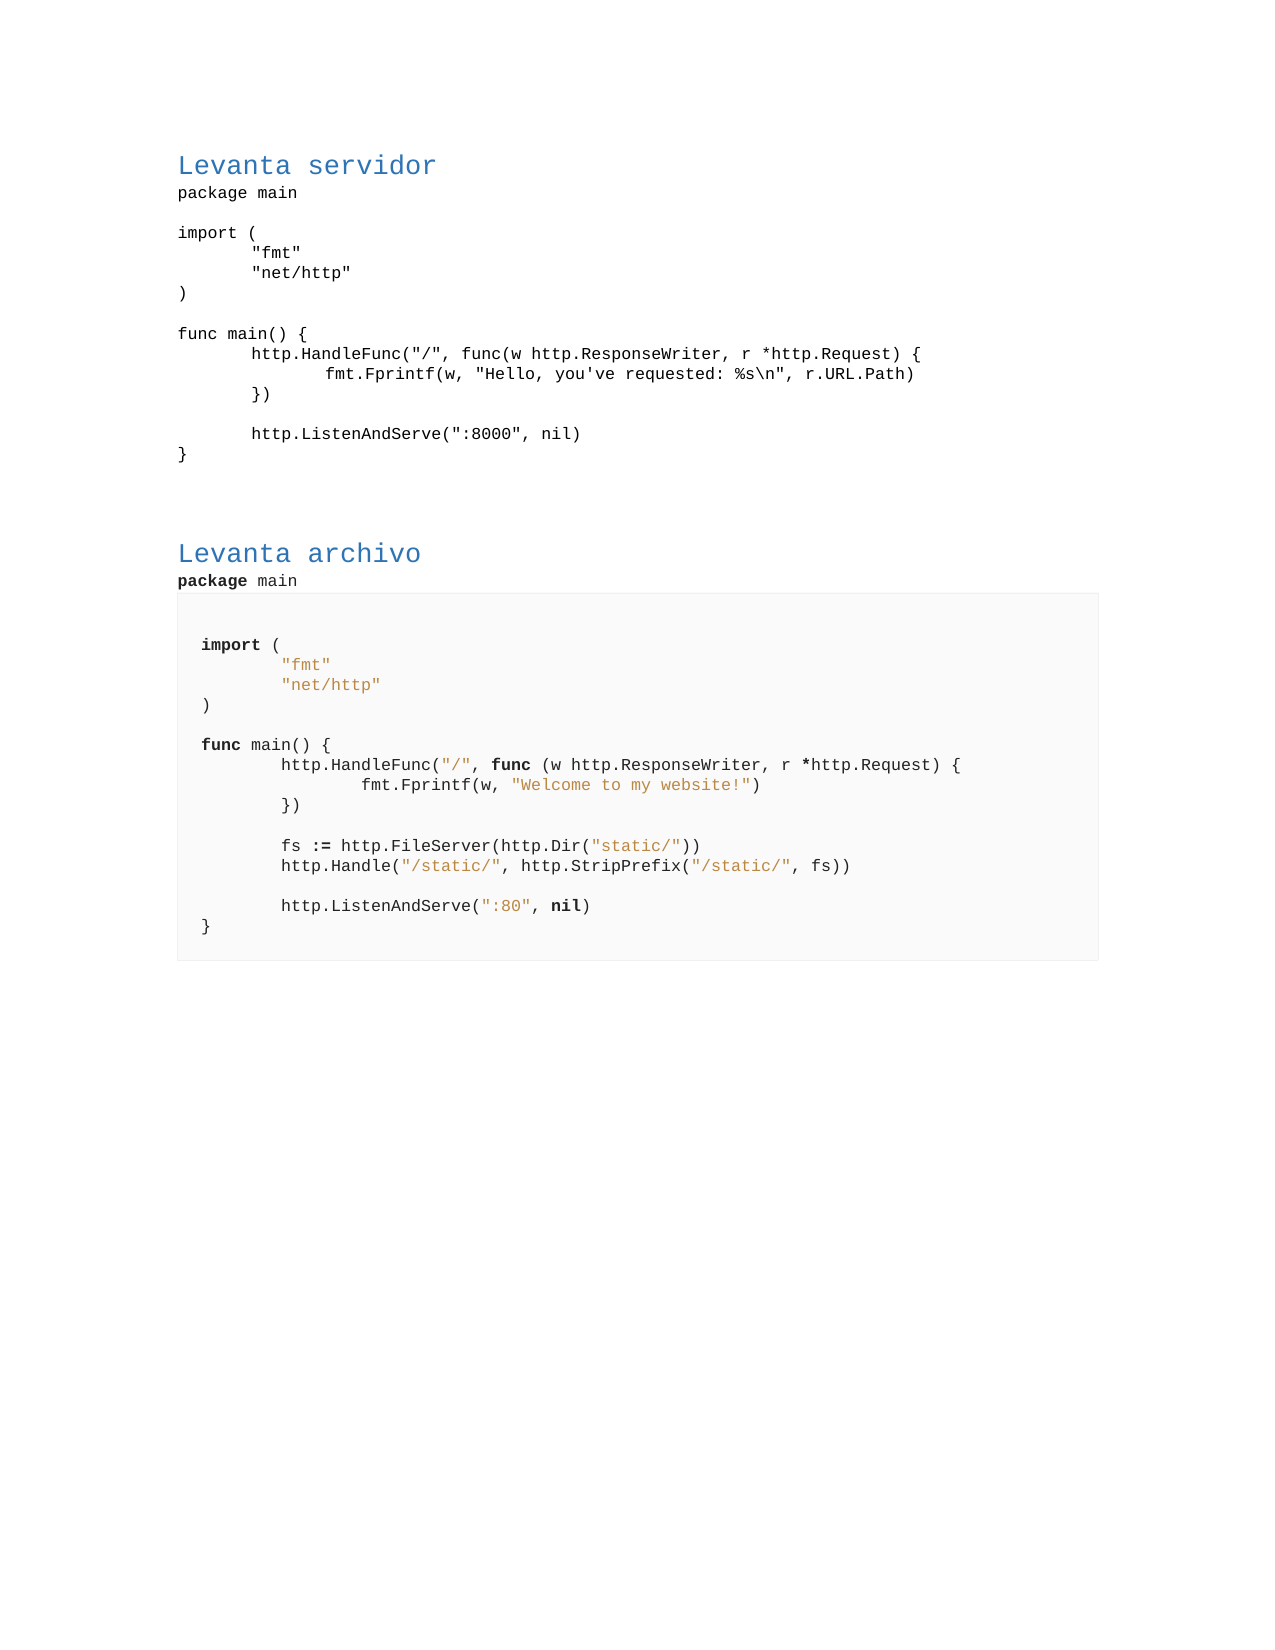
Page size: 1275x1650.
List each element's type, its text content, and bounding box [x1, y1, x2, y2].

text ) [177, 285, 1098, 304]
text ) [178, 673, 1098, 693]
text "fmt" [177, 245, 1098, 264]
text "net/http" [178, 653, 1098, 673]
text fmt.Fprintf(w, "Welcome to my website!") [178, 753, 1098, 773]
text func main() { [177, 325, 1098, 344]
subtitle Levanta archivo [177, 539, 1098, 570]
text package main [177, 572, 1098, 591]
text "fmt" [178, 633, 1098, 653]
text func main() { [178, 713, 1098, 733]
text import ( [178, 613, 1098, 633]
text "net/http" [177, 265, 1098, 284]
text fmt.Fprintf(w, "Hello, you've requested: %s\n", r.URL.Path) [177, 366, 1098, 384]
text http.HandleFunc("/", func(w http.ResponseWriter, r *http.Request) { [177, 345, 1098, 364]
text http.ListenAndServe(":80", nil) [178, 874, 1098, 894]
text http.HandleFunc("/", func (w http.ResponseWriter, r *http.Request) { [178, 733, 1098, 753]
text } [177, 446, 1098, 465]
text http.Handle("/static/", http.StripPrefix("/static/", fs)) [178, 834, 1098, 854]
text fs := http.FileServer(http.Dir("static/")) [178, 814, 1098, 834]
text } [178, 894, 1098, 960]
subtitle Levanta servidor [177, 152, 1098, 182]
text import ( [177, 225, 1098, 244]
text }) [178, 773, 1098, 793]
text http.ListenAndServe(":8000", nil) [177, 426, 1098, 445]
text }) [177, 386, 1098, 404]
text package main [177, 184, 1098, 203]
